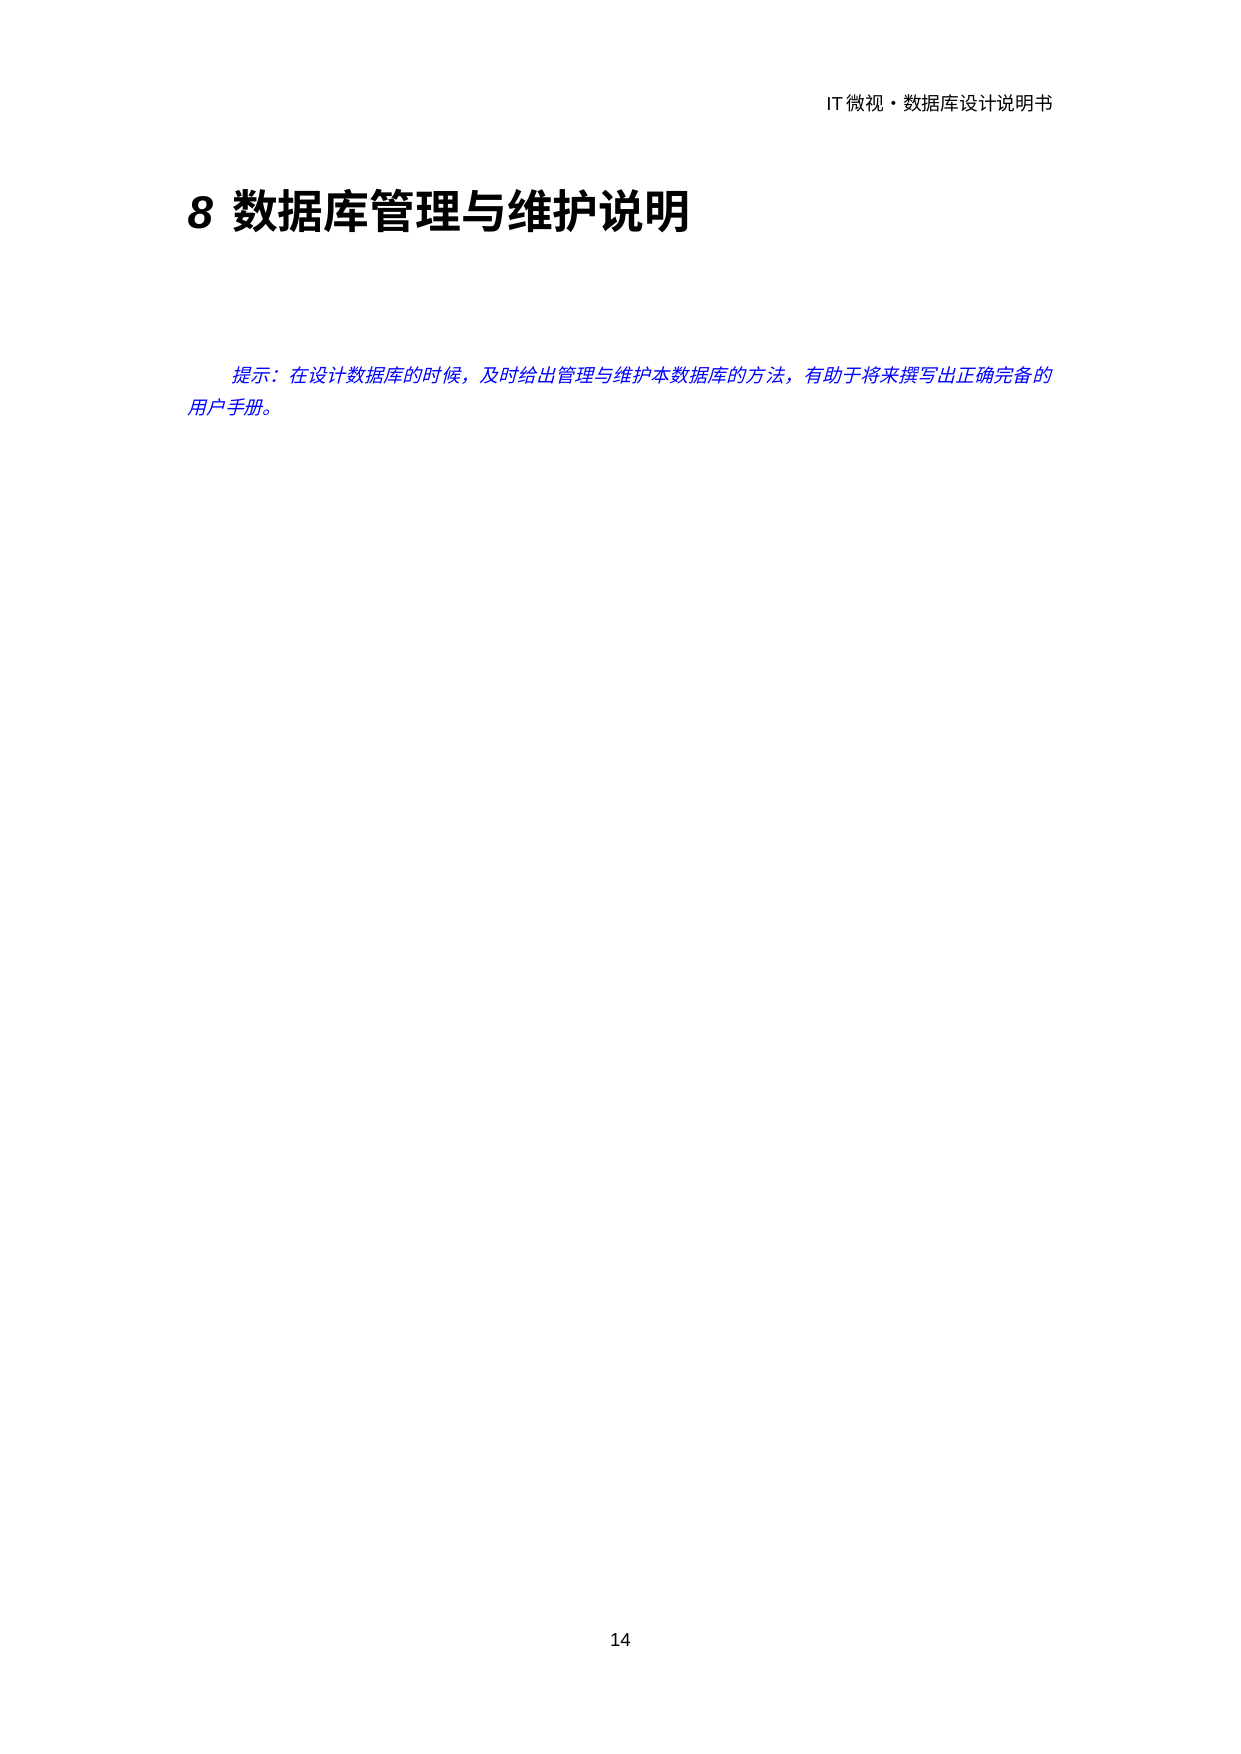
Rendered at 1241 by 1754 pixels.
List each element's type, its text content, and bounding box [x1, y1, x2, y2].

text 提示：在设计数据库的时候，及时给出管理与维护本数据库的方法，有助于将来撰写出正确完备的用户手册。 [187, 358, 1053, 423]
subtitle 数据库管理与维护说明 [187, 159, 1053, 257]
